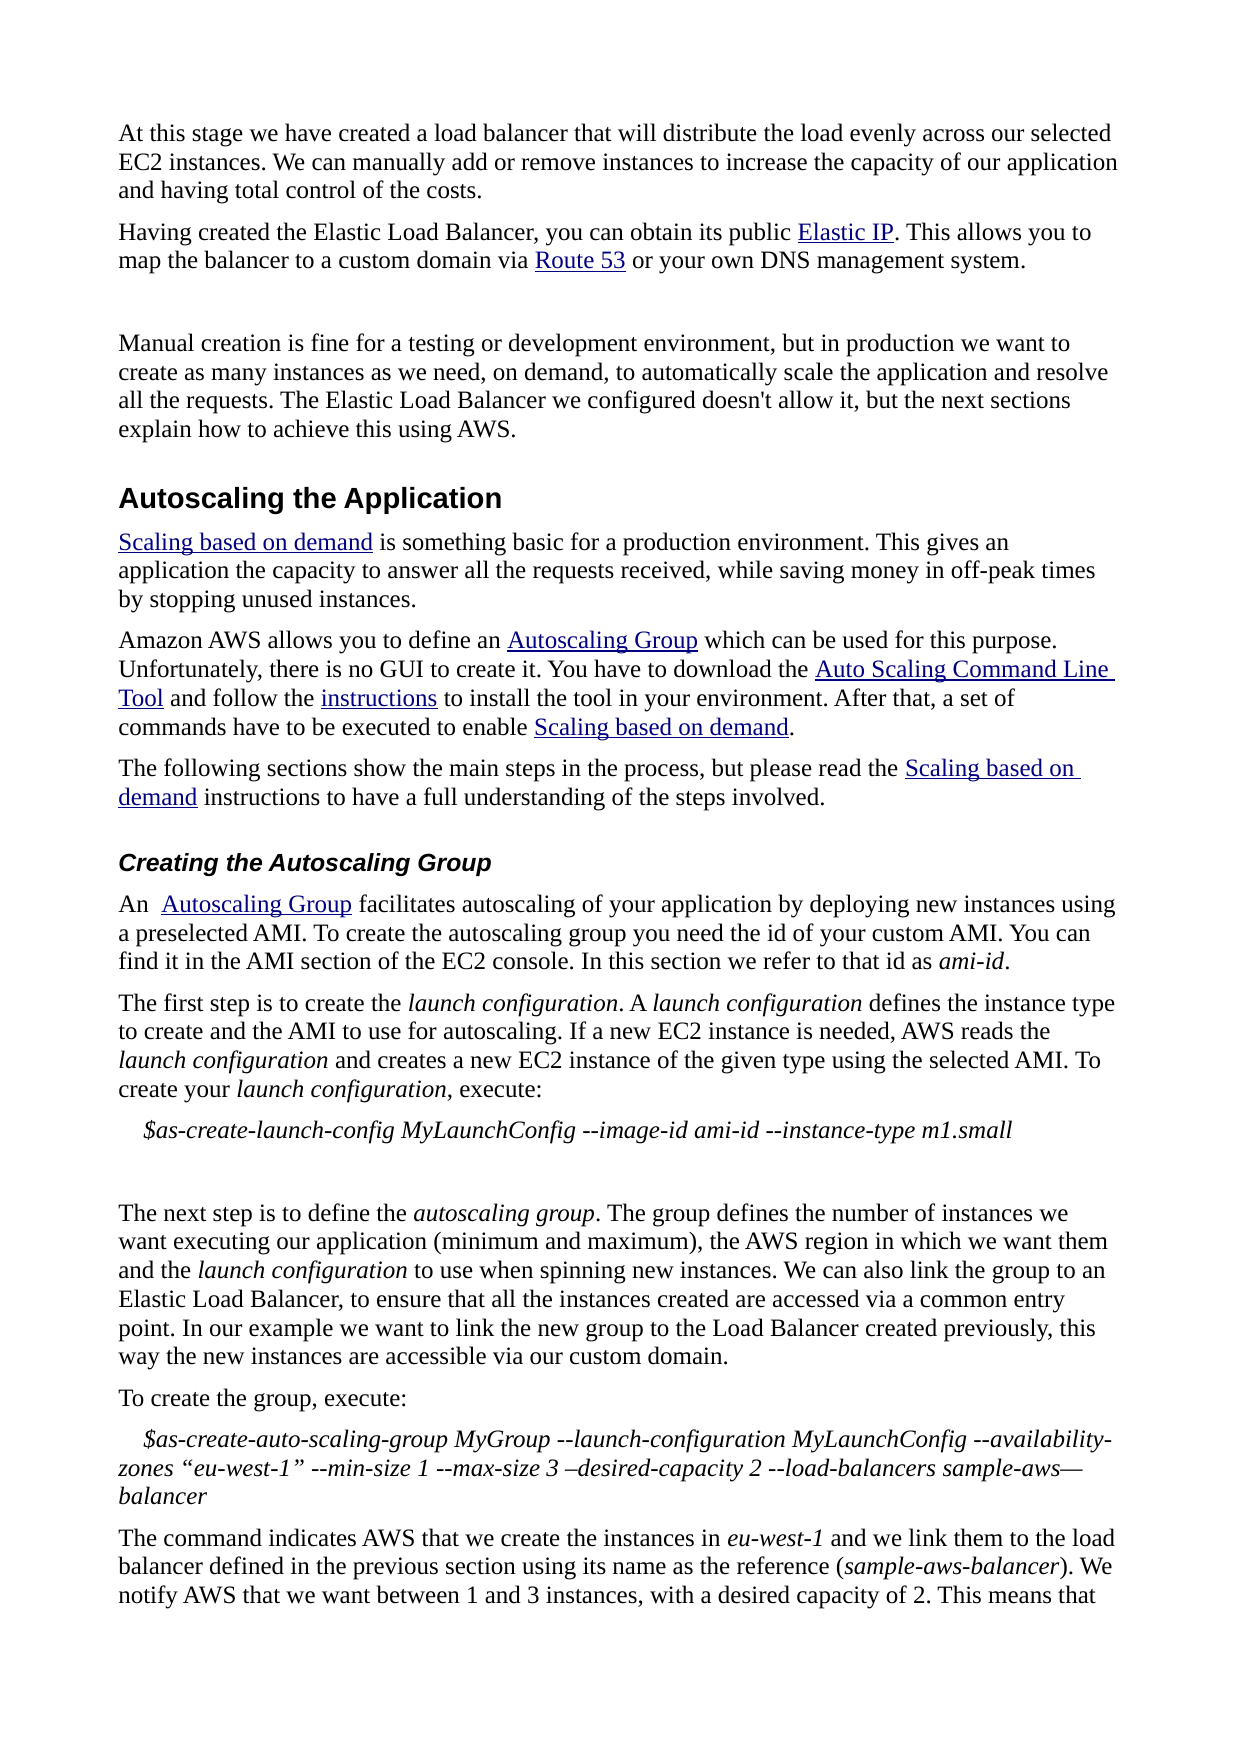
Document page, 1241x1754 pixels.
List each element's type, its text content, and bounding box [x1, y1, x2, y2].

text At this stage we have created a load balancer that will distribute the load evenly across our selected EC2 instances. We can manually add or remove instances to increase the capacity of our application and having total control of the costs. [118, 118, 1122, 204]
text The next step is to define the autoscaling group. The group defines the number of instances we want executing our application (minimum and maximum), the AWS region in which we want them and the launch configuration to use when spinning new instances. We can also link the group to an Elastic Load Balancer, to ensure that all the instances created are accessed via a common entry point. In our example we want to link the new group to the Load Balancer created previously, this way the new instances are accessible via our custom domain. [118, 1198, 1122, 1370]
text The following sections show the main steps in the process, but please read the Scaling based on demand instructions to have a full understanding of the steps involved. [118, 753, 1122, 810]
text $as-create-launch-config MyLaunchConfig --image-id ami-id --instance-type m1.small [118, 1115, 1122, 1144]
text The first step is to create the launch configuration. A launch configuration defines the instance type to create and the AMI to use for autoscaling. If a new EC2 instance is needed, AWS reads the launch configuration and creates a new EC2 instance of the given type using the selected AMI. To create your launch configuration, execute: [118, 988, 1122, 1103]
text To create the group, execute: [118, 1383, 1122, 1411]
text $as-create-auto-scaling-group MyGroup --launch-configuration MyLaunchConfig --availability-zones “eu-west-1” --min-size 1 --max-size 3 –desired-capacity 2 --load-balancers sample-aws—balancer [118, 1424, 1122, 1510]
text An Autoscaling Group facilitates autoscaling of your application by deploying new instances using a preselected AMI. To create the autoscaling group you need the id of your custom AMI. You can find it in the AMI section of the EC2 console. In this section we refer to that id as ami-id. [118, 889, 1122, 975]
subtitle Creating the Autoscaling Group [118, 848, 1122, 876]
text Manual creation is fine for a testing or development environment, but in production we want to create as many instances as we need, on demand, to automatically scale the application and resolve all the requests. The Elastic Load Balancer we configured doesn't allow it, but the next sections explain how to achieve this using AWS. [118, 328, 1122, 443]
text Having created the Elastic Load Balancer, you can obtain its public Elastic IP. This allows you to map the balancer to a custom domain via Route 53 or your own DNS management system. [118, 217, 1122, 274]
text Scaling based on demand is something basic for a production environment. This gives an application the capacity to answer all the requests received, while saving money in off-peak times by stopping unused instances. [118, 527, 1122, 613]
text The command indicates AWS that we create the instances in eu-west-1 and we link them to the load balancer defined in the previous section using its name as the reference (sample-aws-balancer). We notify AWS that we want between 1 and 3 instances, with a desired capacity of 2. This means that [118, 1523, 1122, 1609]
subtitle Autoscaling the Application [118, 481, 1122, 514]
text Amazon AWS allows you to define an Autoscaling Group which can be used for this purpose. Unfortunately, there is no GUI to create it. You have to download the Auto Scaling Command Line Tool and follow the instructions to install the tool in your environment. After that, a set of commands have to be executed to enable Scaling based on demand. [118, 625, 1122, 740]
